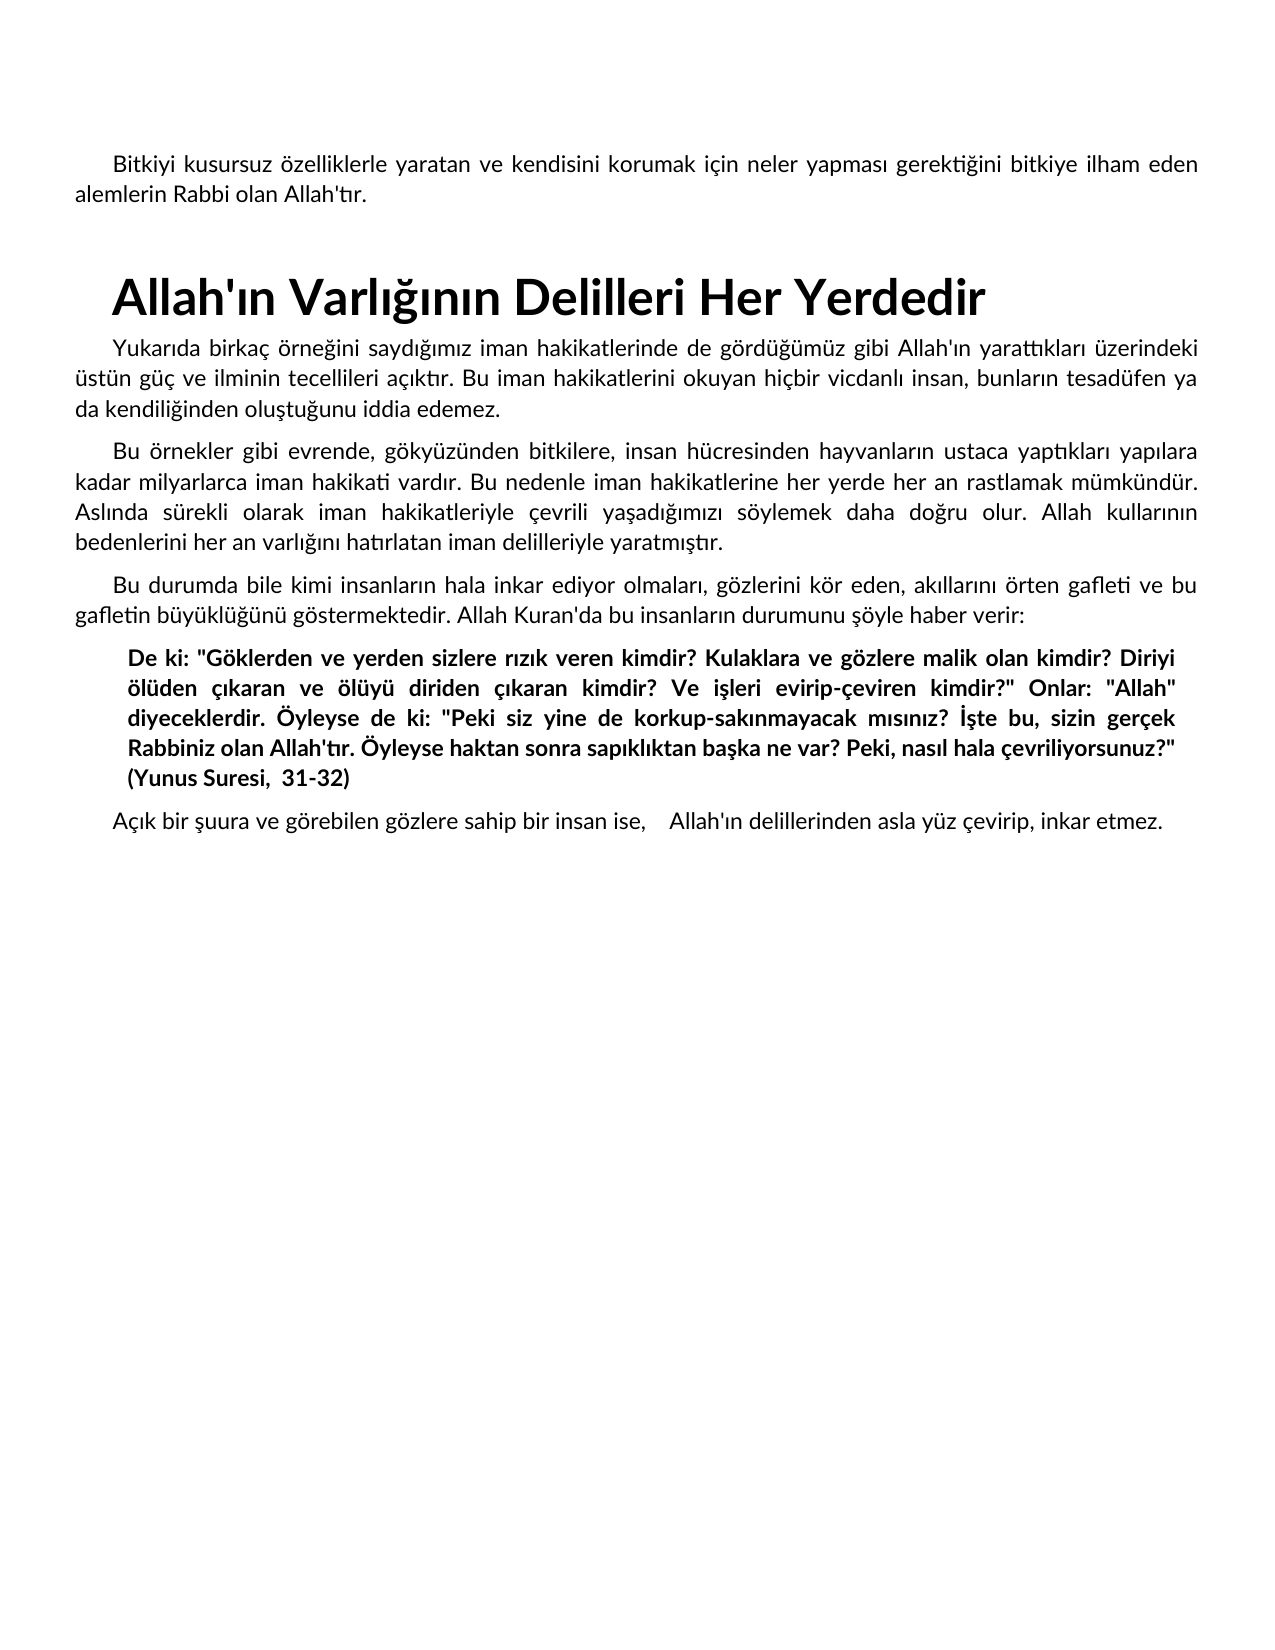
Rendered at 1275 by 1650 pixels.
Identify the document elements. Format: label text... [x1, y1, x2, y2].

text Bitkiyi kusursuz özelliklerle yaratan ve kendisini korumak için neler yapması gerektiğini bitkiye ilham eden alemlerin Rabbi olan Allah'tır. [75, 150, 1200, 208]
text Açık bir şuura ve görebilen gözlere sahip bir insan ise, Allah'ın delillerinden asla yüz çevirip, inkar etmez. [75, 807, 1200, 834]
text Bu örnekler gibi evrende, gökyüzünden bitkilere, insan hücresinden hayvanların ustaca yaptıkları yapılara kadar milyarlarca iman hakikati vardır. Bu nedenle iman hakikatlerine her yerde her an rastlamak mümkündür. Aslında sürekli olarak iman hakikatleriyle çevrili yaşadığımızı söylemek daha doğru olur. Allah kullarının bedenlerini her an varlığını hatırlatan iman delilleriyle yaratmıştır. [75, 437, 1200, 555]
text Yukarıda birkaç örneğini saydığımız iman hakikatlerinde de gördüğümüz gibi Allah'ın yarattıkları üzerindeki üstün güç ve ilminin tecellileri açıktır. Bu iman hakikatlerini okuyan hiçbir vicdanlı insan, bunların tesadüfen ya da kendiliğinden oluştuğunu iddia edemez. [75, 334, 1200, 422]
text Bu durumda bile kimi insanların hala inkar ediyor olmaları, gözlerini kör eden, akıllarını örten gafleti ve bu gafletin büyüklüğünü göstermektedir. Allah Kuran'da bu insanların durumunu şöyle haber verir: [75, 570, 1200, 628]
text De ki: "Göklerden ve yerden sizlere rızık veren kimdir? Kulaklara ve gözlere malik olan kimdir? Diriyi ölüden çıkaran ve ölüyü diriden çıkaran kimdir? Ve işleri evirip-çeviren kimdir?" Onlar: "Allah" diyeceklerdir. Öyleyse de ki: "Peki siz yine de korkup-sakınmayacak mısınız? İşte bu, sizin gerçek Rabbiniz olan Allah'tır. Öyleyse haktan sonra sapıklıktan başka ne var? Peki, nasıl hala çevriliyorsunuz?" (Yunus Suresi, 31-32) [127, 643, 1177, 792]
subtitle Allah'ın Varlığının Delilleri Her Yerdedir [112, 266, 1200, 326]
